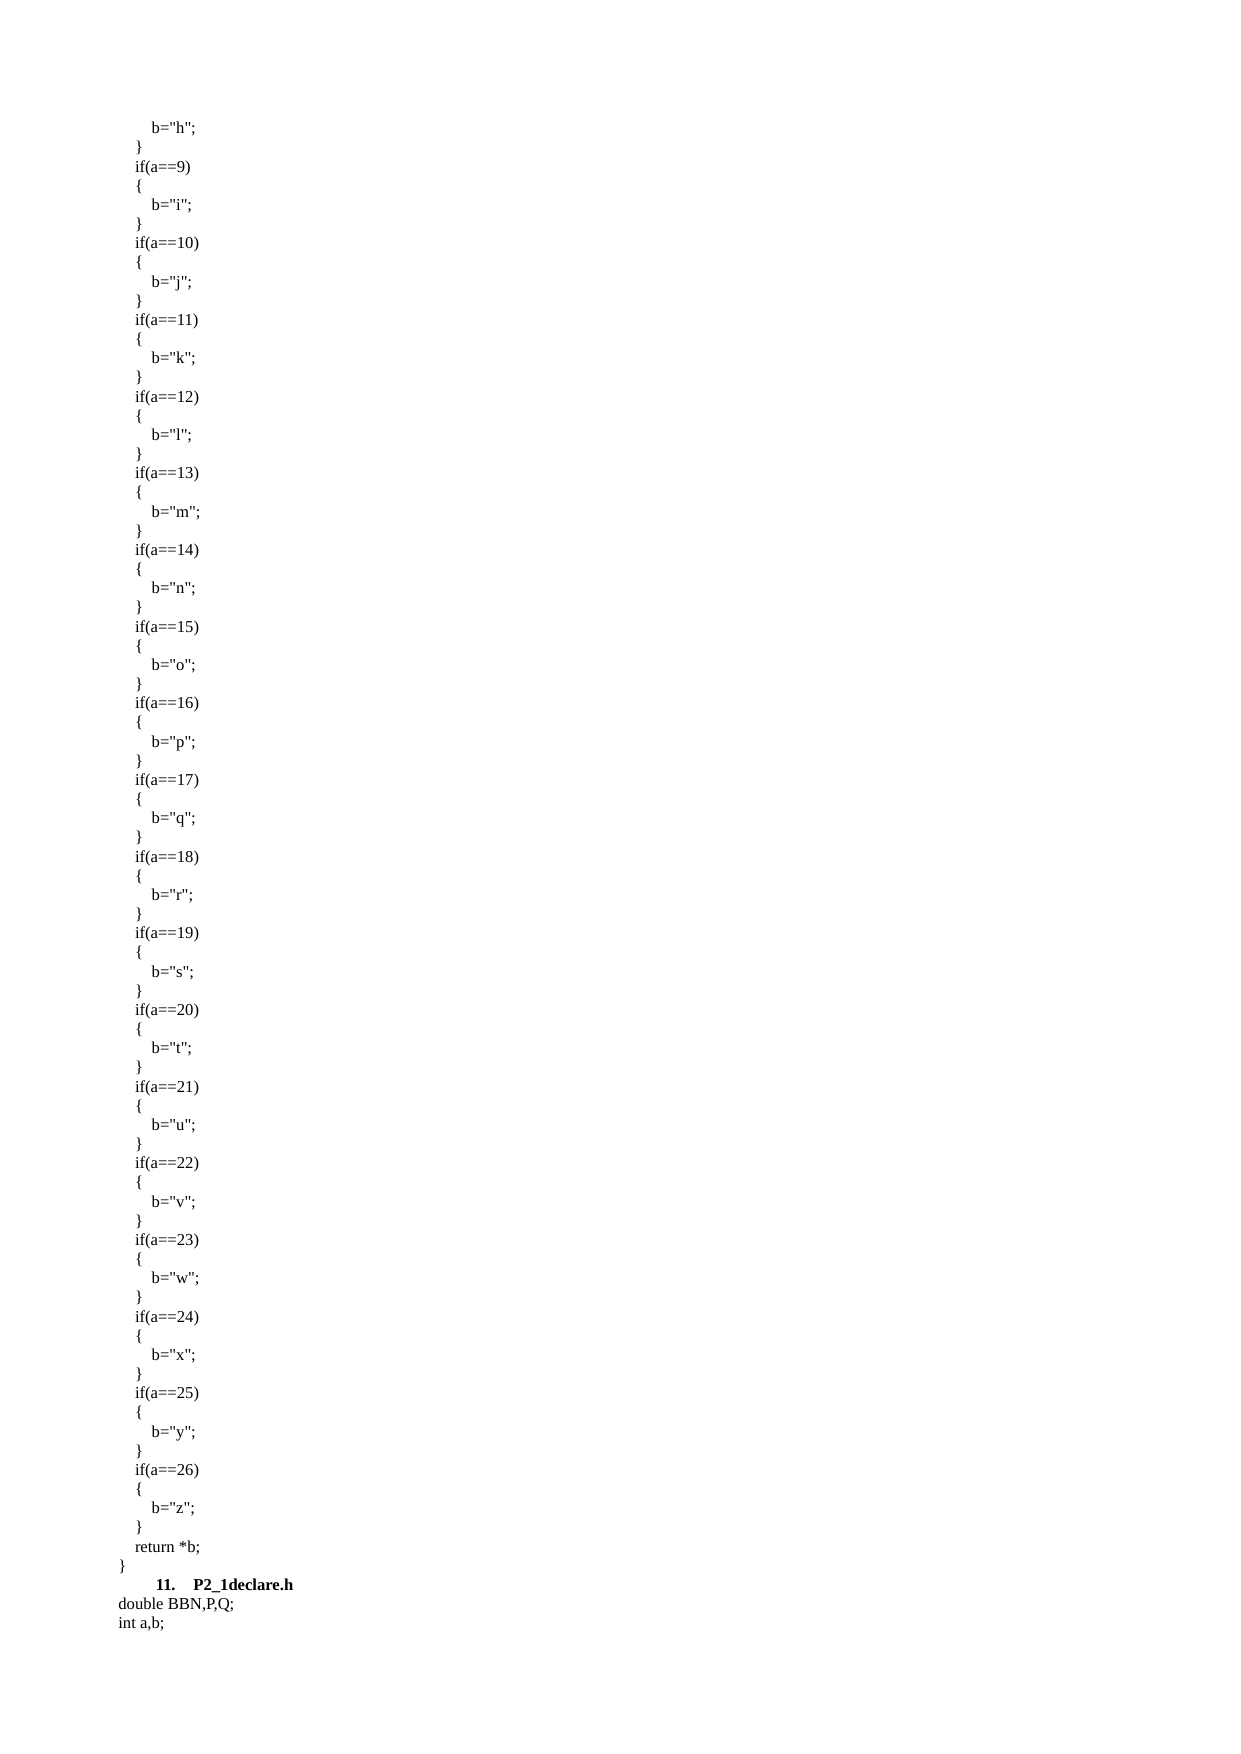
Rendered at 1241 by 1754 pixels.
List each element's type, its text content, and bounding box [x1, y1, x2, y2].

text } [118, 291, 1122, 310]
text } [118, 1441, 1122, 1460]
text { [118, 329, 1122, 348]
text } [118, 1556, 1122, 1575]
text b="z"; [118, 1498, 1122, 1517]
text b="v"; [118, 1191, 1122, 1211]
text { [118, 636, 1122, 655]
text b="j"; [118, 271, 1122, 291]
text { [118, 1019, 1122, 1038]
text { [118, 1402, 1122, 1421]
text if(a==23) [118, 1230, 1122, 1249]
text } [118, 904, 1122, 923]
text } [118, 827, 1122, 846]
text { [118, 1326, 1122, 1345]
text { [118, 712, 1122, 731]
text } [118, 597, 1122, 616]
text { [118, 1172, 1122, 1191]
text b="t"; [118, 1038, 1122, 1057]
text if(a==22) [118, 1153, 1122, 1172]
text { [118, 482, 1122, 501]
text } [118, 1364, 1122, 1383]
text } [118, 1287, 1122, 1306]
text } [118, 1517, 1122, 1536]
text } [118, 1211, 1122, 1230]
text b="s"; [118, 961, 1122, 981]
text } [118, 137, 1122, 156]
text if(a==9) [118, 156, 1122, 176]
text { [118, 176, 1122, 195]
text { [118, 1249, 1122, 1268]
text { [118, 942, 1122, 961]
text if(a==16) [118, 693, 1122, 712]
text } [118, 444, 1122, 463]
text { [118, 1479, 1122, 1498]
text } [118, 981, 1122, 1000]
text if(a==11) [118, 310, 1122, 329]
text b="p"; [118, 731, 1122, 751]
text if(a==14) [118, 540, 1122, 559]
text if(a==19) [118, 923, 1122, 942]
text b="y"; [118, 1421, 1122, 1441]
text { [118, 789, 1122, 808]
text b="k"; [118, 348, 1122, 367]
text b="i"; [118, 195, 1122, 214]
text { [118, 1096, 1122, 1115]
text } [118, 1134, 1122, 1153]
text } [118, 751, 1122, 770]
text if(a==18) [118, 846, 1122, 866]
text } [118, 1057, 1122, 1076]
text if(a==17) [118, 770, 1122, 789]
text b="q"; [118, 808, 1122, 827]
text { [118, 866, 1122, 885]
text return *b; [118, 1536, 1122, 1556]
list P2_1declare.h [156, 1575, 1122, 1594]
text if(a==25) [118, 1383, 1122, 1402]
text b="w"; [118, 1268, 1122, 1287]
text b="r"; [118, 885, 1122, 904]
text b="n"; [118, 578, 1122, 597]
text b="o"; [118, 655, 1122, 674]
text b="l"; [118, 425, 1122, 444]
text } [118, 674, 1122, 693]
text if(a==20) [118, 1000, 1122, 1019]
text if(a==26) [118, 1460, 1122, 1479]
text b="h"; [118, 118, 1122, 137]
text double BBN,P,Q; [118, 1594, 1122, 1613]
text if(a==10) [118, 233, 1122, 252]
text b="u"; [118, 1115, 1122, 1134]
text } [118, 367, 1122, 386]
text b="m"; [118, 501, 1122, 521]
text b="x"; [118, 1345, 1122, 1364]
text if(a==15) [118, 616, 1122, 636]
text if(a==21) [118, 1076, 1122, 1096]
text { [118, 559, 1122, 578]
text } [118, 521, 1122, 540]
text if(a==24) [118, 1306, 1122, 1326]
text if(a==12) [118, 386, 1122, 406]
text { [118, 406, 1122, 425]
text int a,b; [118, 1613, 1122, 1632]
text { [118, 252, 1122, 271]
text } [118, 214, 1122, 233]
text if(a==13) [118, 463, 1122, 482]
